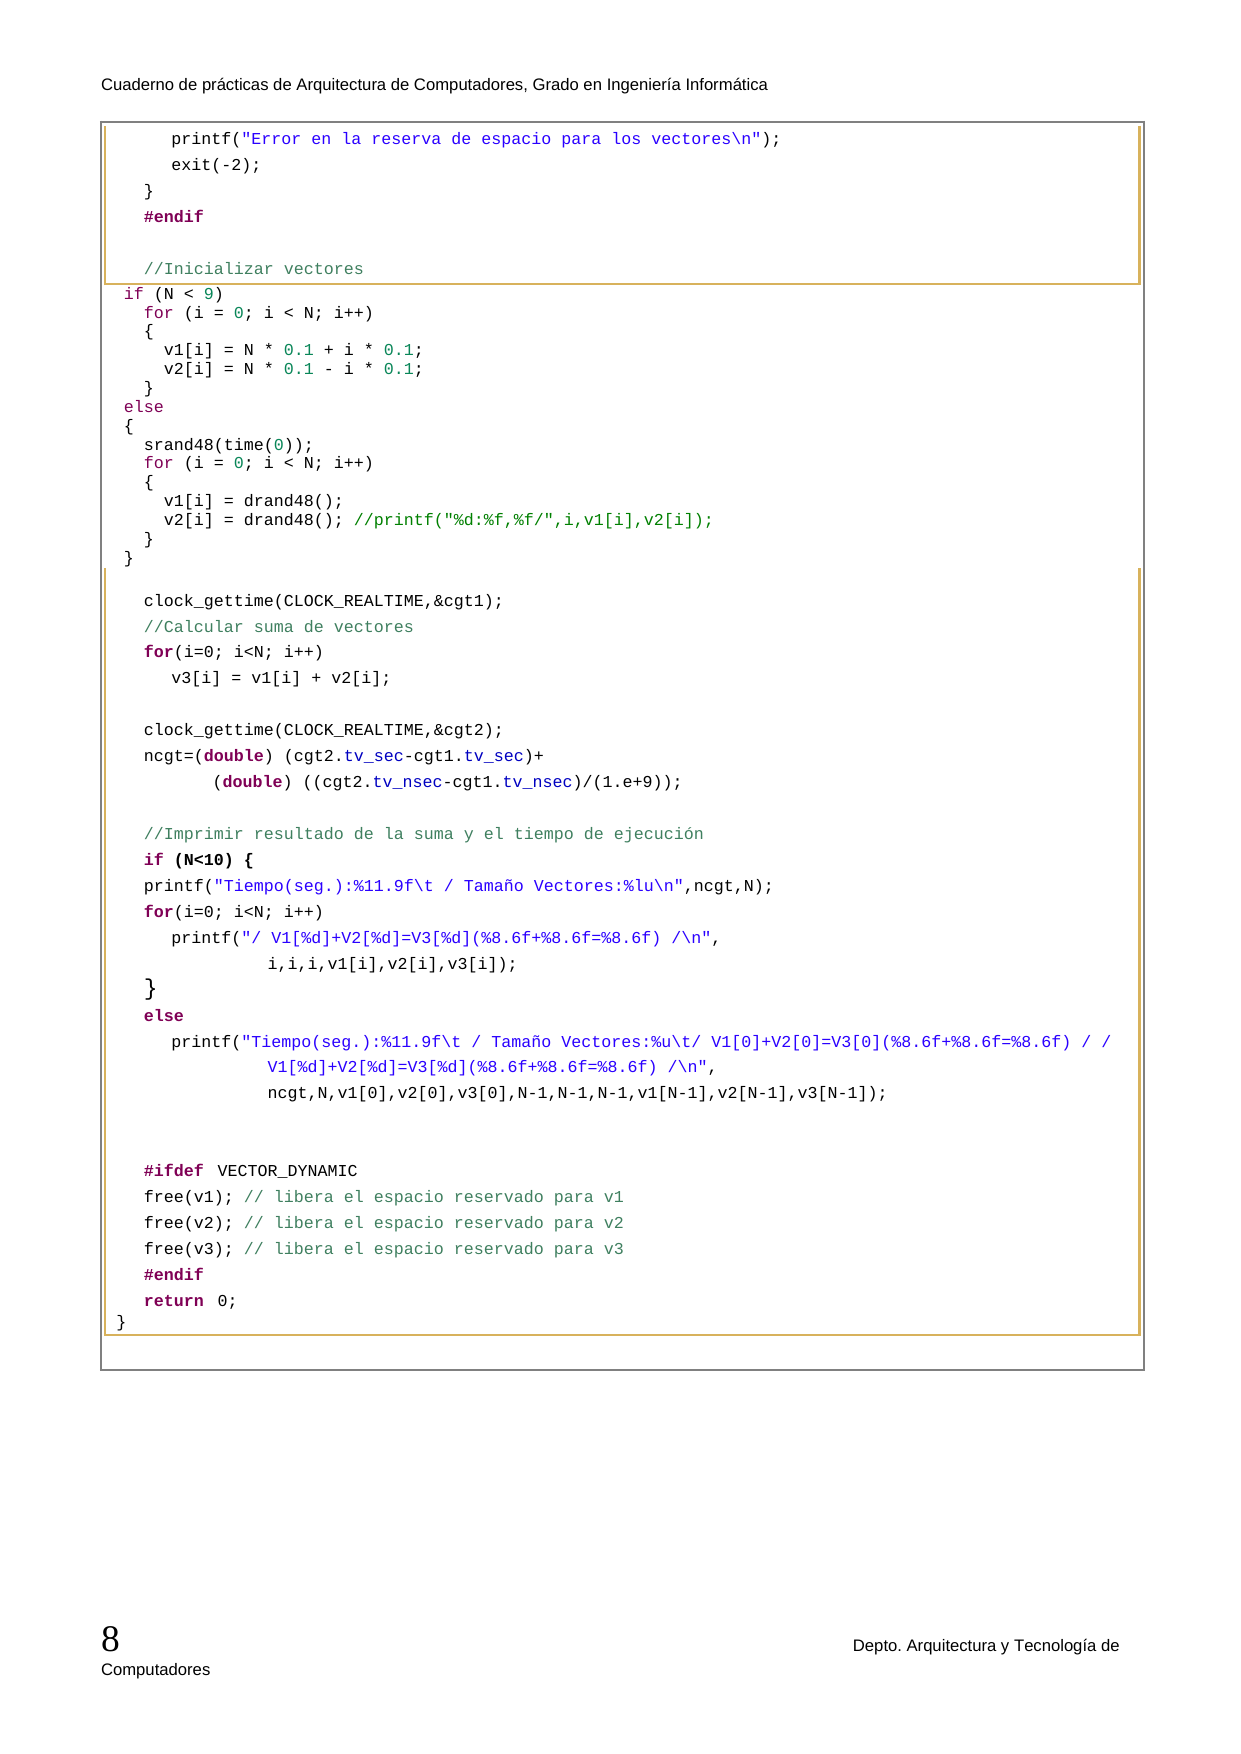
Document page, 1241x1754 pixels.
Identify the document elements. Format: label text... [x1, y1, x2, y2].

table_cell printf("Error en la reserva de espacio para los vectores\n"); exit(-2); } #endif //Inicializar vectores if (N < 9) for (i = 0; i < N; i++) { v1[i] = N * 0.1 + i * 0.1; v2[i] = N * 0.1 - i * 0.1; } else { srand48(time(0)); for (i = 0; i < N; i++) { v1[i] = drand48(); v2[i] = drand48(); //printf("%d:%f,%f/",i,v1[i],v2[i]); } } clock_gettime(CLOCK_REALTIME,&cgt1); //Calcular suma de vectores for(i=0; i<N; i++) v3[i] = v1[i] + v2[i]; clock_gettime(CLOCK_REALTIME,&cgt2); ncgt=(double) (cgt2.tv_sec-cgt1.tv_sec)+ (double) ((cgt2.tv_nsec-cgt1.tv_nsec)/(1.e+9)); //Imprimir resultado de la suma y el tiempo de ejecución if (N<10) { printf("Tiempo(seg.):%11.9f\t / Tamaño Vectores:%lu\n",ncgt,N); for(i=0; i<N; i++) printf("/ V1[%d]+V2[%d]=V3[%d](%8.6f+%8.6f=%8.6f) /\n", i,i,i,v1[i],v2[i],v3[i]); } else printf("Tiempo(seg.):%11.9f\t / Tamaño Vectores:%u\t/ V1[0]+V2[0]=V3[0](%8.6f+%8.6f=%8.6f) / / V1[%d]+V2[%d]=V3[%d](%8.6f+%8.6f=%8.6f) /\n", ncgt,N,v1[0],v2[0],v3[0],N-1,N-1,N-1,v1[N-1],v2[N-1],v3[N-1]); #ifdef VECTOR_DYNAMIC free(v1); // libera el espacio reservado para v1 free(v2); // libera el espacio reservado para v2 free(v3); // libera el espacio reservado para v3 #endif return 0; } [102, 123, 1143, 1369]
